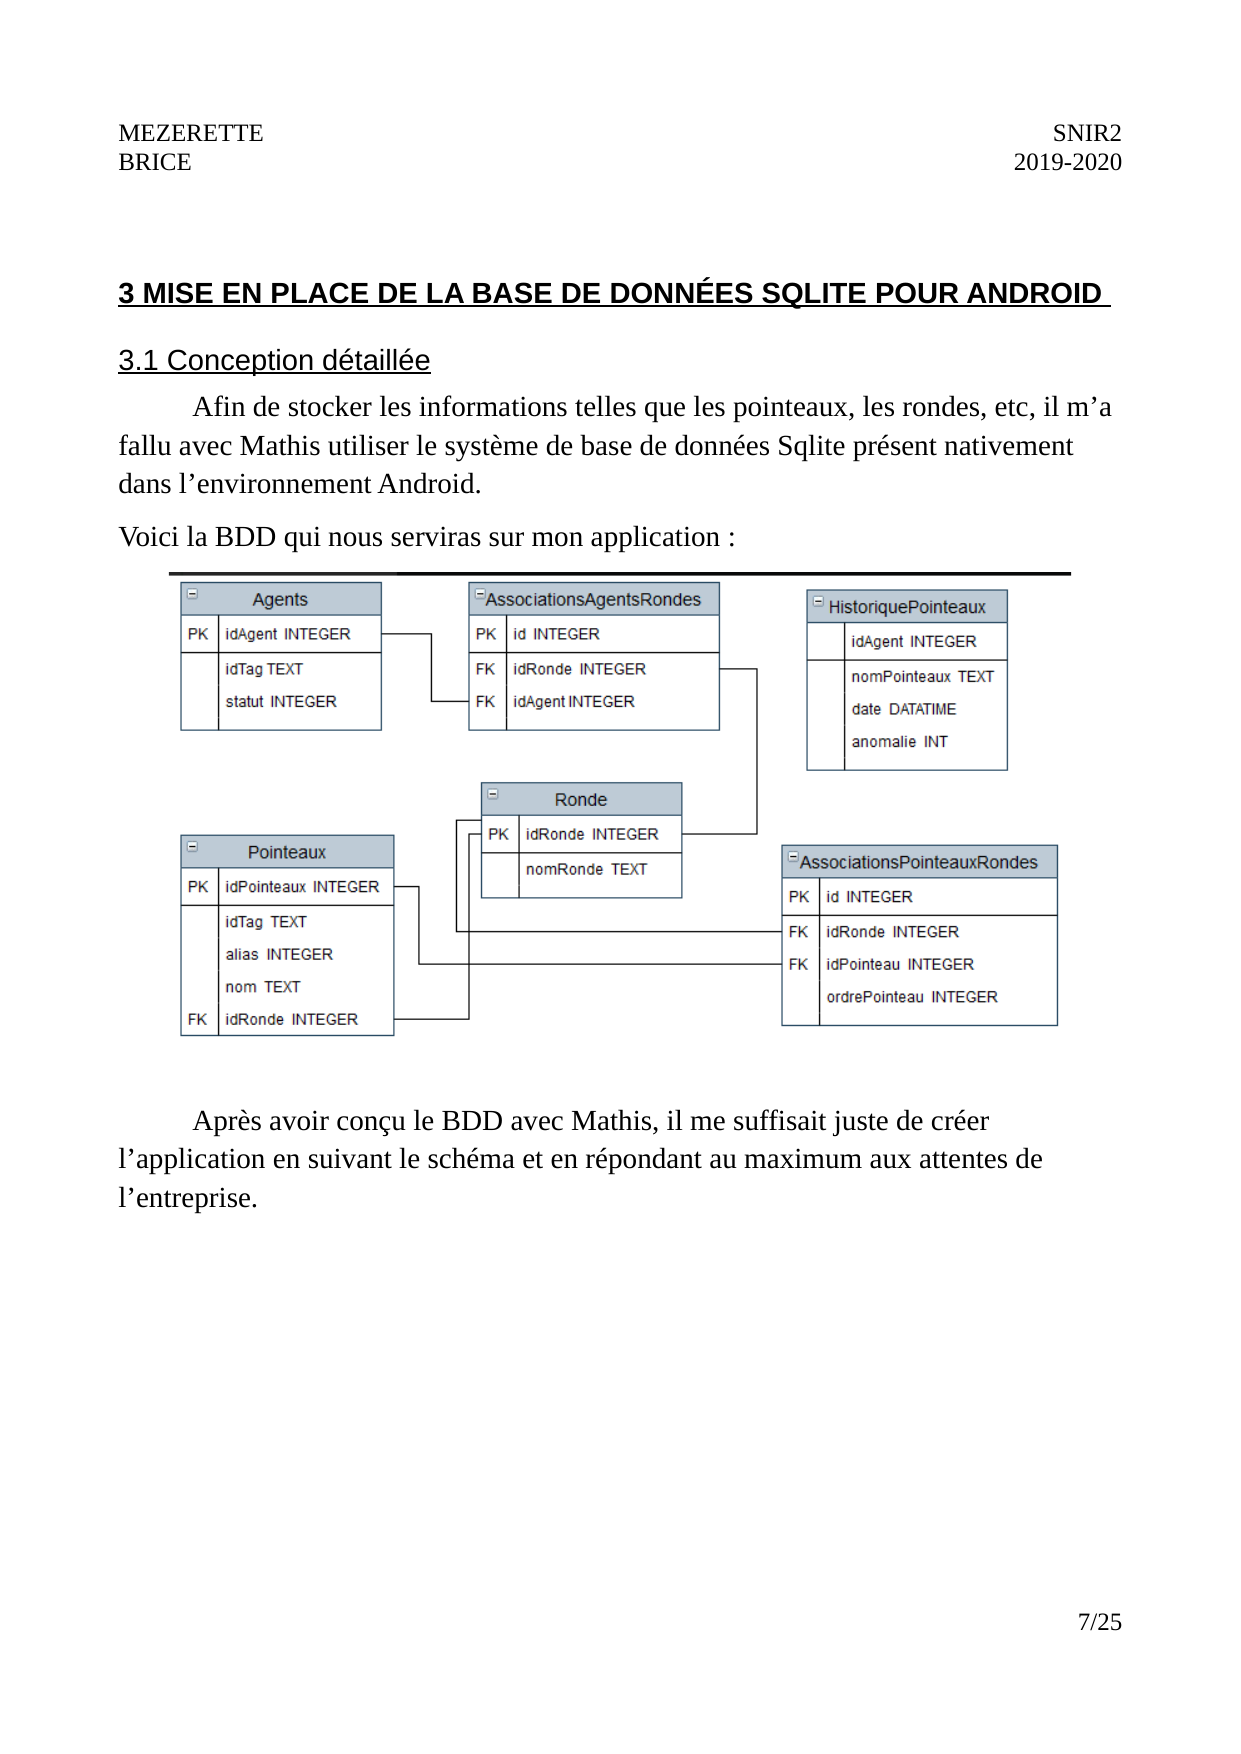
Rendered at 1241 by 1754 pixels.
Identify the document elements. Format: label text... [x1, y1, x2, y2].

subtitle 3 MISE EN PLACE DE LA BASE DE DONNÉES SQLITE POUR ANDROID [118, 276, 1122, 310]
text Voici la BDD qui nous serviras sur mon application : [118, 519, 1122, 553]
text Après avoir conçu le BDD avec Mathis, il me suffisait juste de créer l’application en suivant le schéma et en répondant au maximum aux attentes de l’entreprise. [118, 1103, 1122, 1214]
picture [168, 572, 1072, 1045]
subtitle 3.1 Conception détaillée [118, 343, 1122, 377]
text Afin de stocker les informations telles que les pointeaux, les rondes, etc, il m’a fallu avec Mathis utiliser le système de base de données Sqlite présent nativement dans l’environnement Android. [118, 389, 1122, 500]
